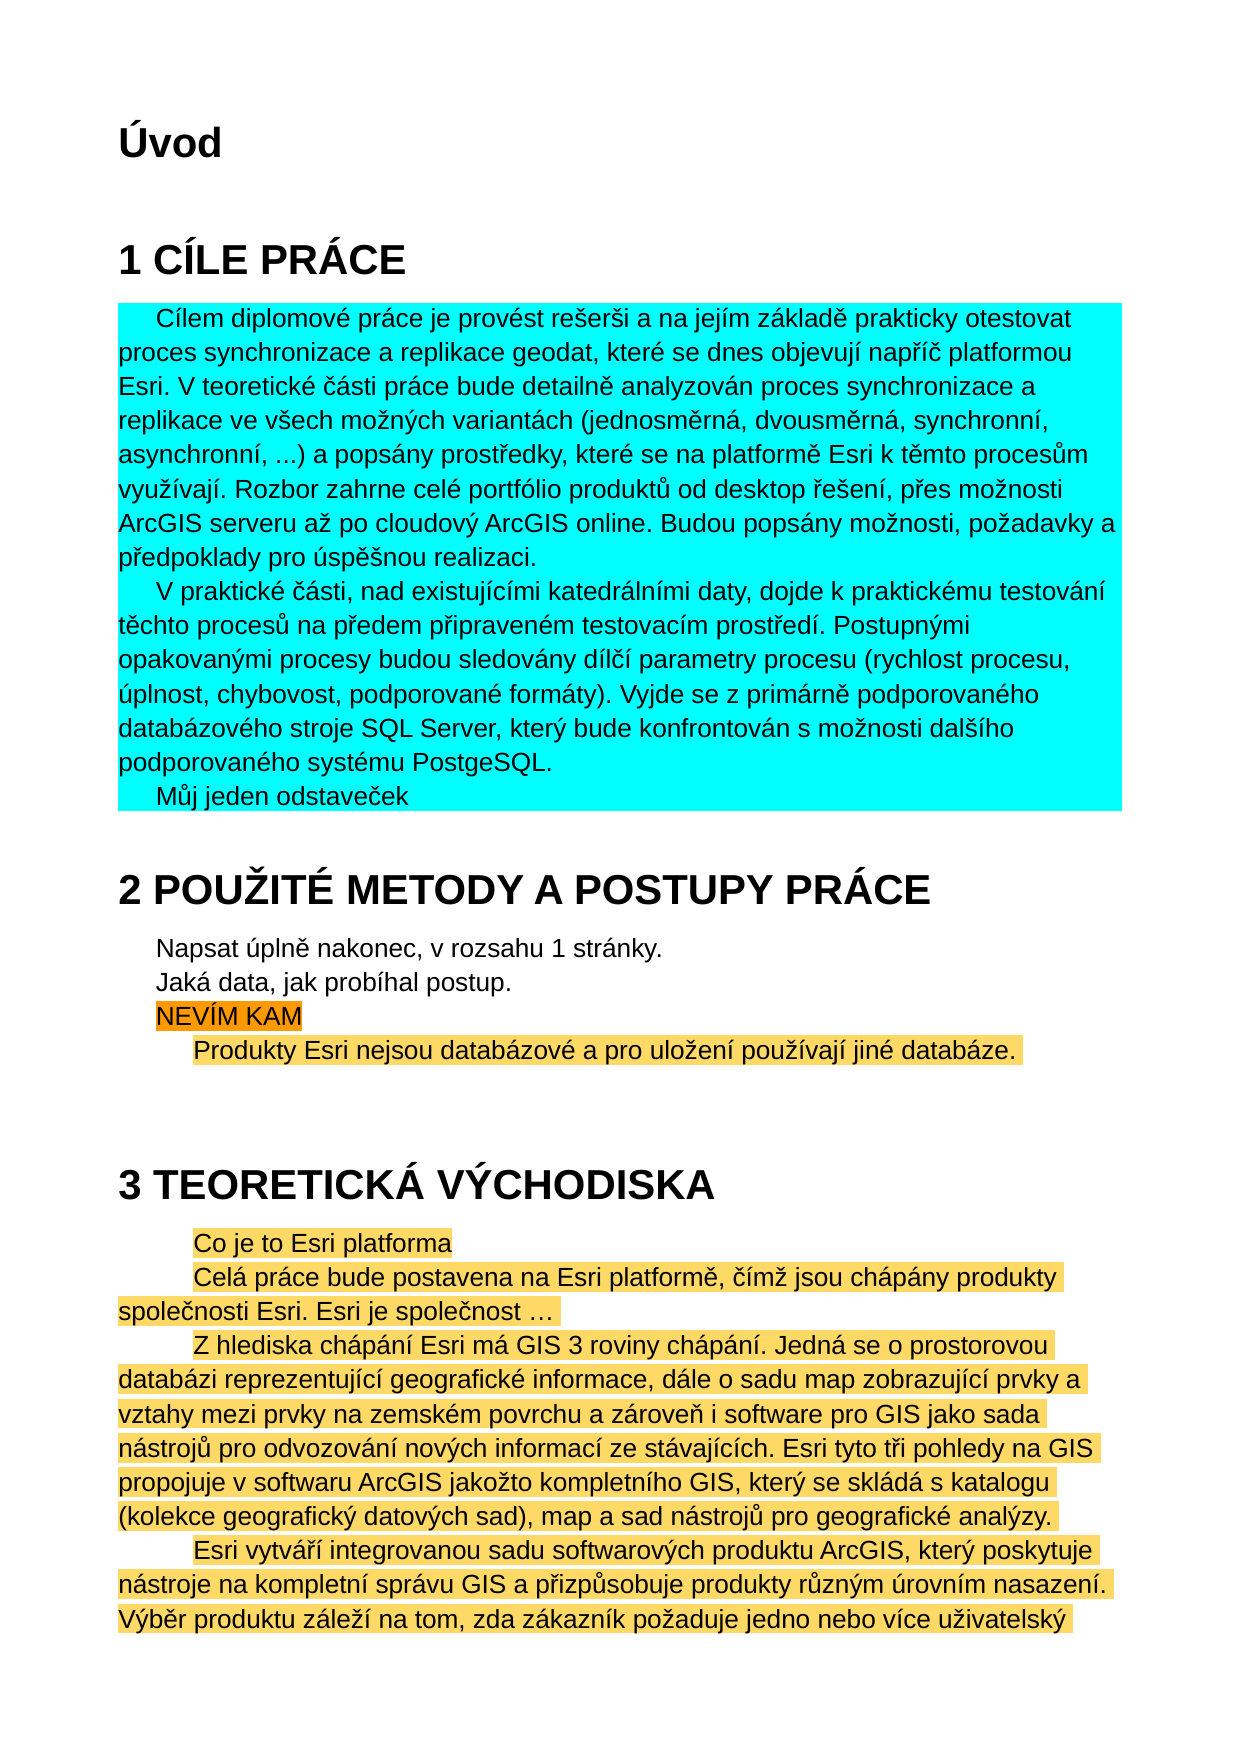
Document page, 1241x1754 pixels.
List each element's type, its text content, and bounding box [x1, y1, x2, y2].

text Z hlediska chápání Esri má GIS 3 roviny chápání. Jedná se o prostorovou databázi reprezentující geografické informace, dále o sadu map zobrazující prvky a vztahy mezi prvky na zemském povrchu a zároveň i software pro GIS jako sada nástrojů pro odvozování nových informací ze stávajících. Esri tyto tři pohledy na GIS propojuje v softwaru ArcGIS jakožto kompletního GIS, který se skládá s katalogu (kolekce geografický datových sad), map a sad nástrojů pro geografické analýzy. [118, 1330, 1122, 1531]
text Jaká data, jak probíhal postup. [118, 967, 1122, 997]
text Produkty Esri nejsou databázové a pro uložení používají jiné databáze. [118, 1035, 1122, 1065]
subtitle 3 TEORETICKÁ VÝCHODISKA [118, 1160, 1122, 1208]
text V praktické části, nad existujícími katedrálními daty, dojde k praktickému testování těchto procesů na předem připraveném testovacím prostředí. Postupnými opakovanými procesy budou sledovány dílčí parametry procesu (rychlost procesu, úplnost, chybovost, podporované formáty). Vyjde se z primárně podporovaného databázového stroje SQL Server, který bude konfrontován s možnosti dalšího podporovaného systému PostgeSQL. [118, 576, 1122, 777]
text Celá práce bude postavena na Esri platformě, čímž jsou chápány produkty společnosti Esri. Esri je společnost … [118, 1262, 1122, 1326]
subtitle 1 CÍLE PRÁCE [118, 235, 1122, 283]
subtitle Úvod [118, 118, 1122, 166]
text NEVÍM KAM [118, 1001, 1122, 1031]
text Napsat úplně nakonec, v rozsahu 1 stránky. [118, 932, 1122, 962]
text Cílem diplomové práce je provést rešerši a na jejím základě prakticky otestovat proces synchronizace a replikace geodat, které se dnes objevují napříč platformou Esri. V teoretické části práce bude detailně analyzován proces synchronizace a replikace ve všech možných variantách (jednosměrná, dvousměrná, synchronní, asynchronní, ...) a popsány prostředky, které se na platformě Esri k těmto procesům využívají. Rozbor zahrne celé portfólio produktů od desktop řešení, přes možnosti ArcGIS serveru až po cloudový ArcGIS online. Budou popsány možnosti, požadavky a předpoklady pro úspěšnou realizaci. [118, 303, 1122, 572]
subtitle 2 POUŽITÉ METODY A POSTUPY PRÁCE [118, 865, 1122, 913]
text Co je to Esri platforma [118, 1228, 1122, 1258]
text Můj jeden odstaveček [118, 781, 1122, 811]
text Esri vytváří integrovanou sadu softwarových produktu ArcGIS, který poskytuje nástroje na kompletní správu GIS a přizpůsobuje produkty různým úrovním nasazení. Výběr produktu záleží na tom, zda zákazník požaduje jedno nebo více uživatelský [118, 1535, 1122, 1633]
